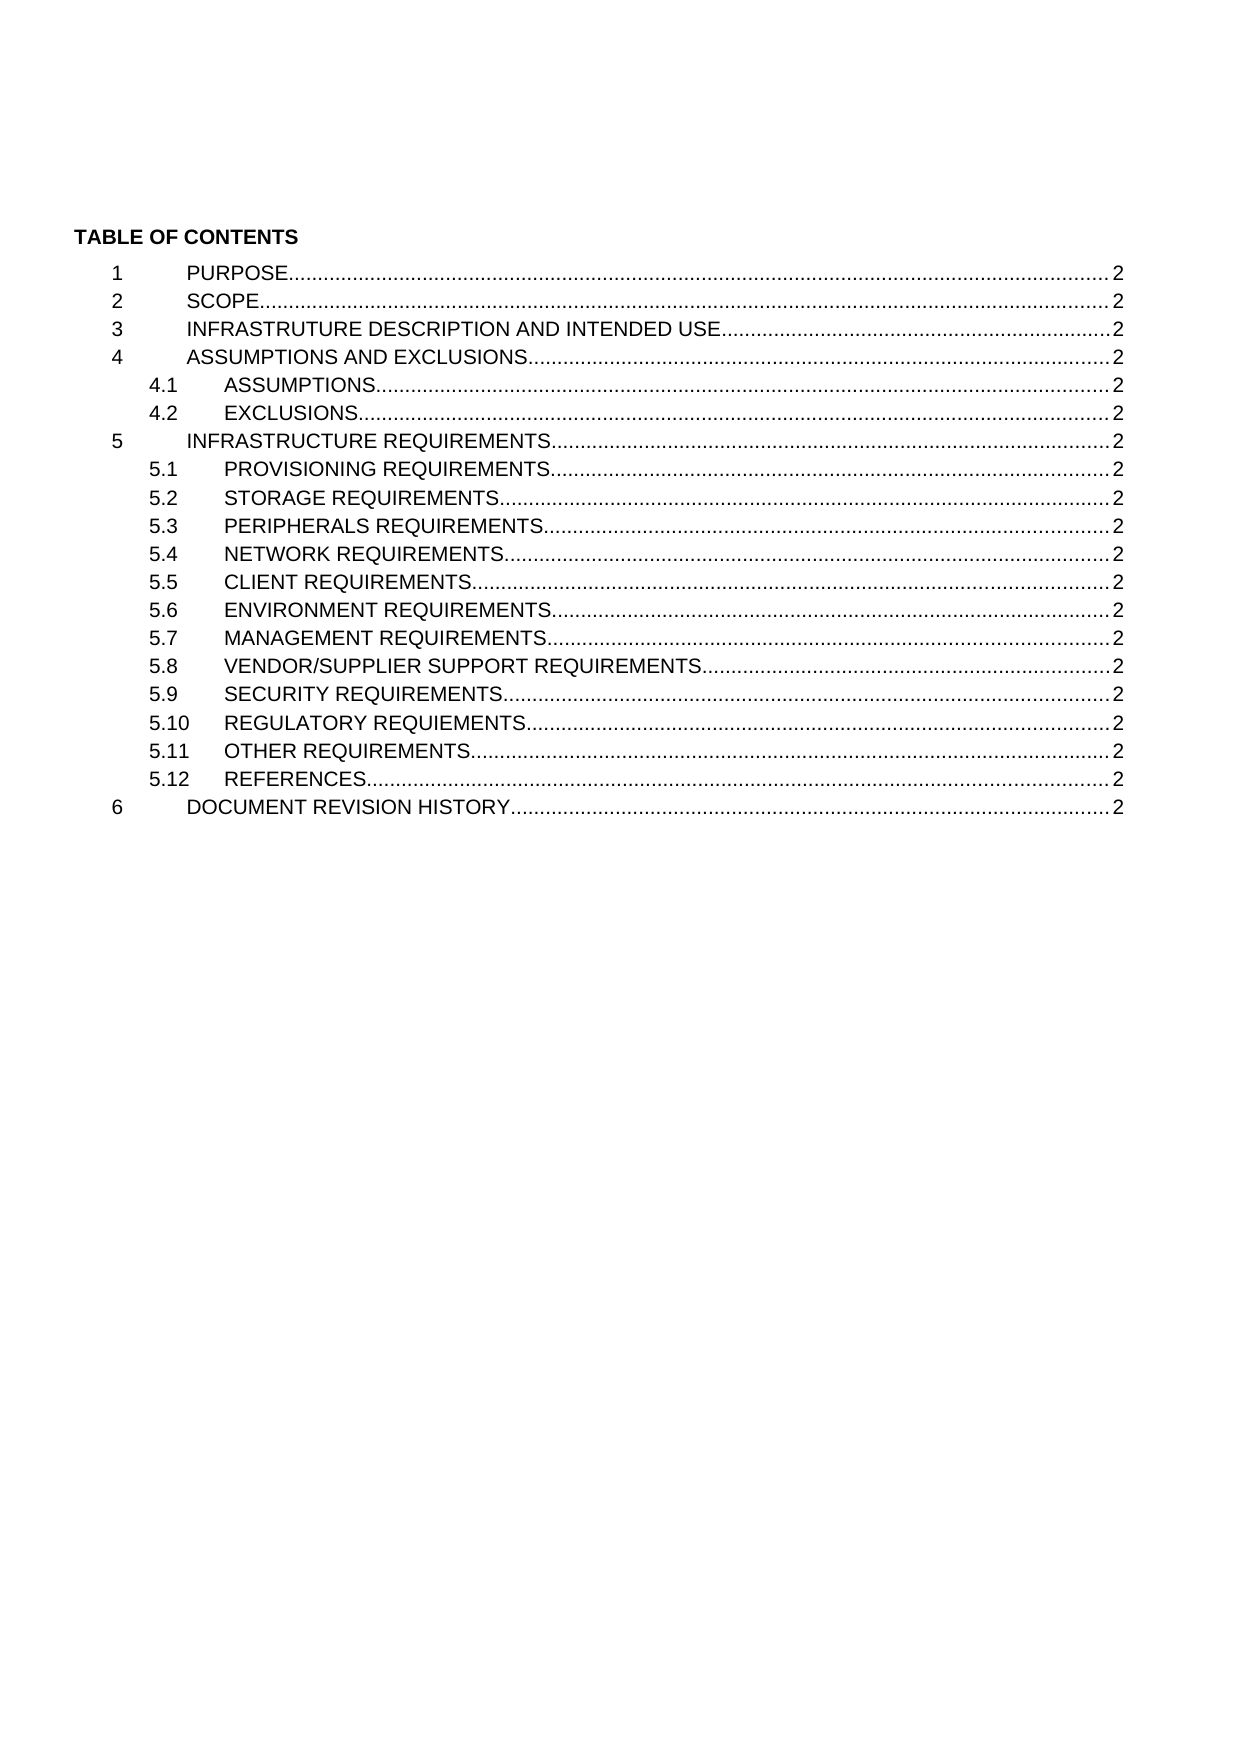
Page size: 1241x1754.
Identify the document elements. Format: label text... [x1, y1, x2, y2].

text 4.2 EXCLUSIONS 2 [149, 401, 1165, 425]
text 5.3 PERIPHERALS REQUIREMENTS 2 [149, 513, 1165, 537]
text 5 INFRASTRUCTURE REQUIREMENTS 2 [111, 429, 1165, 453]
text 5.6 ENVIRONMENT REQUIREMENTS 2 [149, 598, 1165, 622]
text 4.1 ASSUMPTIONS 2 [149, 373, 1165, 397]
text 2 SCOPE 2 [111, 288, 1165, 312]
text 5.2 STORAGE REQUIREMENTS 2 [149, 485, 1165, 509]
text 5.9 SECURITY REQUIREMENTS 2 [149, 682, 1165, 706]
text 5.7 MANAGEMENT REQUIREMENTS 2 [149, 626, 1165, 650]
text 5.11 OTHER REQUIREMENTS 2 [149, 738, 1165, 762]
text 4 ASSUMPTIONS AND EXCLUSIONS 2 [111, 345, 1165, 369]
text TABLE OF CONTENTS [74, 225, 1165, 249]
text 6 DOCUMENT REVISION HISTORY 2 [111, 795, 1165, 819]
text 5.1 PROVISIONING REQUIREMENTS 2 [149, 457, 1165, 481]
text 1 PURPOSE 2 [111, 260, 1165, 284]
text 5.4 NETWORK REQUIREMENTS 2 [149, 542, 1165, 566]
text 5.12 REFERENCES 2 [149, 767, 1165, 791]
text 5.5 CLIENT REQUIREMENTS 2 [149, 570, 1165, 594]
text 5.10 REGULATORY REQUIEMENTS 2 [149, 710, 1165, 734]
text 3 INFRASTRUTURE DESCRIPTION AND INTENDED USE 2 [111, 317, 1165, 341]
text 5.8 VENDOR/SUPPLIER SUPPORT REQUIREMENTS 2 [149, 654, 1165, 678]
